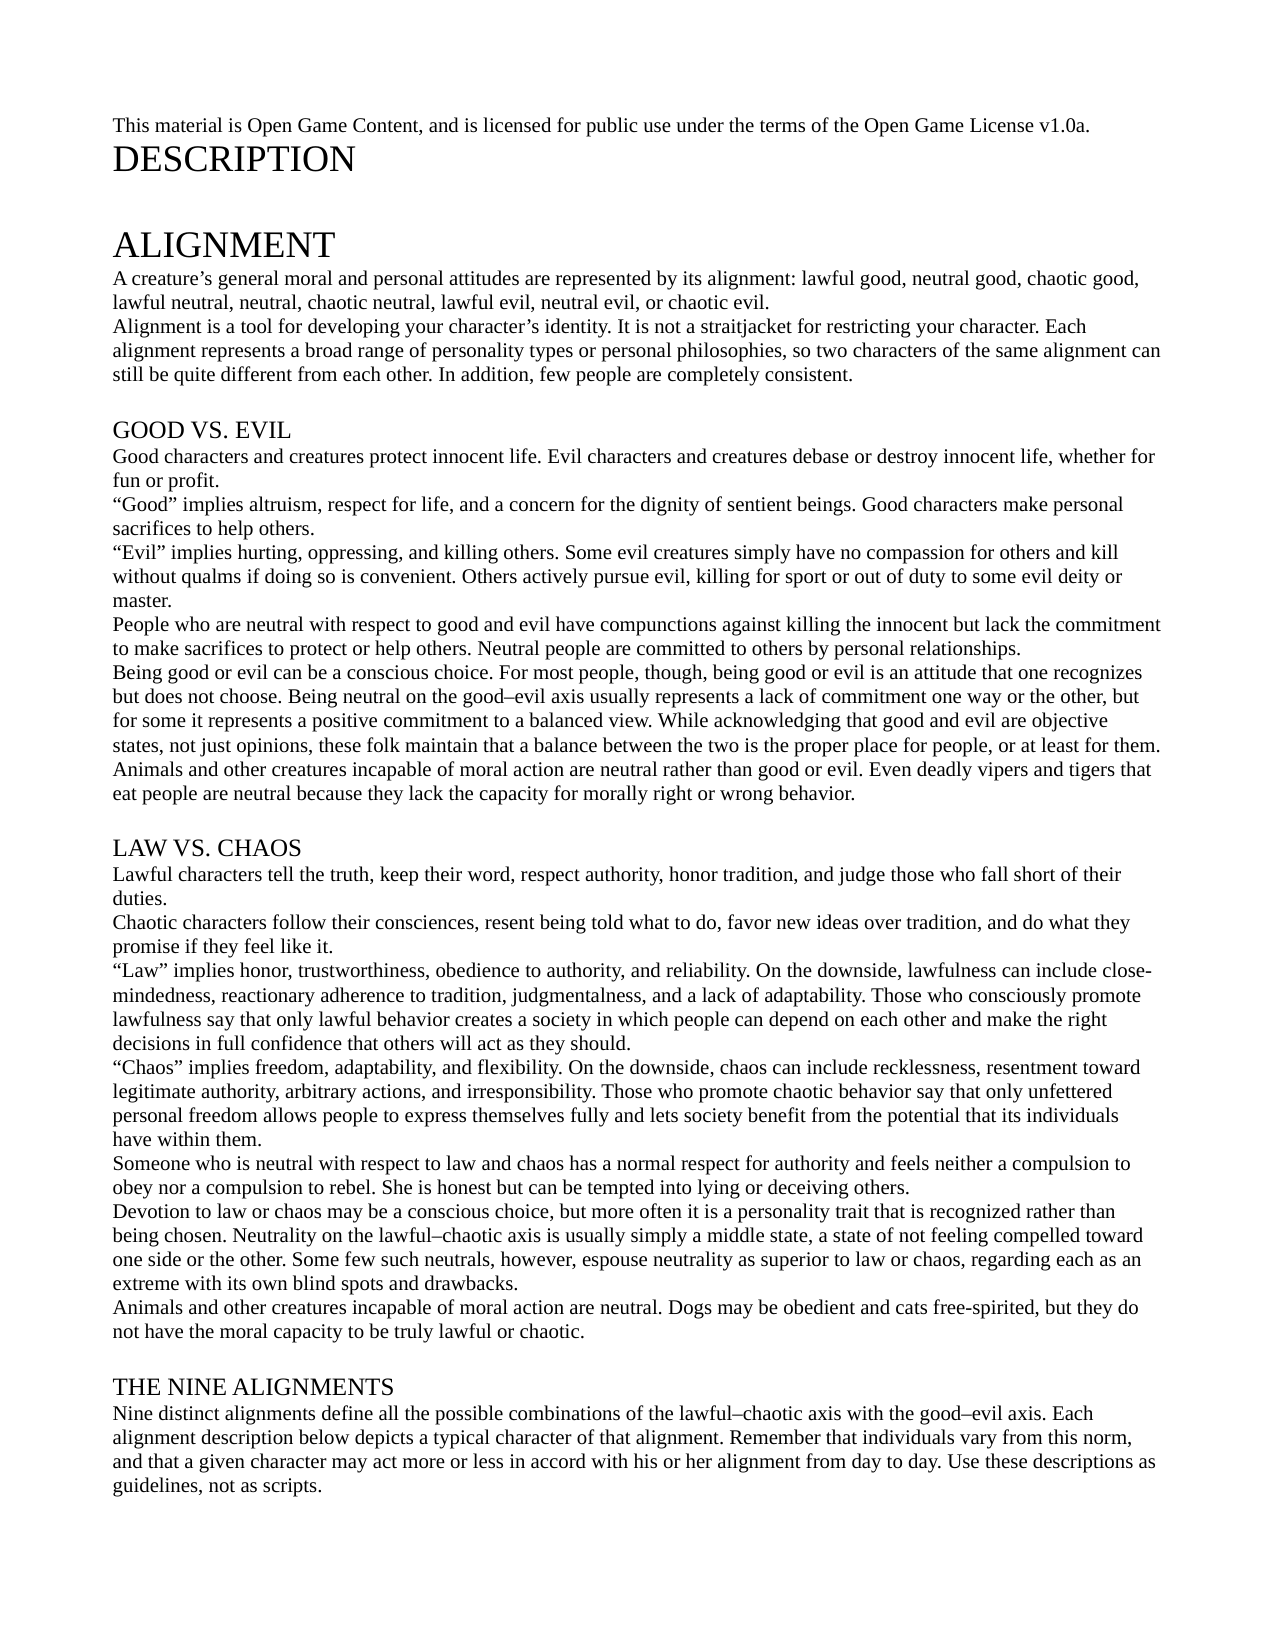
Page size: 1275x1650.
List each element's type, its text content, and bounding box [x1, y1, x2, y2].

text Devotion to law or chaos may be a conscious choice, but more often it is a personality trait that is recognized rather than being chosen. Neutrality on the lawful–chaotic axis is usually simply a middle state, a state of not feeling compelled toward one side or the other. Some few such neutrals, however, espouse neutrality as superior to law or chaos, regarding each as an extreme with its own blind spots and drawbacks. [112, 1199, 1162, 1295]
text Being good or evil can be a conscious choice. For most people, though, being good or evil is an attitude that one recognizes but does not choose. Being neutral on the good–evil axis usually represents a lack of commitment one way or the other, but for some it represents a positive commitment to a balanced view. While acknowledging that good and evil are objective states, not just opinions, these folk maintain that a balance between the two is the proper place for people, or at least for them. [112, 660, 1162, 757]
text Animals and other creatures incapable of moral action are neutral. Dogs may be obedient and cats free-spirited, but they do not have the moral capacity to be truly lawful or chaotic. [112, 1295, 1162, 1343]
text Alignment is a tool for developing your character’s identity. It is not a straitjacket for restricting your character. Each alignment represents a broad range of personality types or personal philosophies, so two characters of the same alignment can still be quite different from each other. In addition, few people are completely consistent. [112, 314, 1162, 386]
text “Chaos” implies freedom, adaptability, and flexibility. On the downside, chaos can include recklessness, resentment toward legitimate authority, arbitrary actions, and irresponsibility. Those who promote chaotic behavior say that only unfettered personal freedom allows people to express themselves fully and lets society benefit from the potential that its individuals have within them. [112, 1055, 1162, 1151]
text Animals and other creatures incapable of moral action are neutral rather than good or evil. Even deadly vipers and tigers that eat people are neutral because they lack the capacity for morally right or wrong behavior. [112, 757, 1162, 805]
text “Good” implies altruism, respect for life, and a concern for the dignity of sentient beings. Good characters make personal sacrifices to help others. [112, 492, 1162, 540]
text “Law” implies honor, trustworthiness, obedience to authority, and reliability. On the downside, lawfulness can include close-mindedness, reactionary adherence to tradition, judgmentalness, and a lack of adaptability. Those who consciously promote lawfulness say that only lawful behavior creates a society in which people can depend on each other and make the right decisions in full confidence that others will act as they should. [112, 958, 1162, 1055]
text A creature’s general moral and personal attitudes are represented by its alignment: lawful good, neutral good, chaotic good, lawful neutral, neutral, chaotic neutral, lawful evil, neutral evil, or chaotic evil. [112, 266, 1162, 314]
text Nine distinct alignments define all the possible combinations of the lawful–chaotic axis with the good–evil axis. Each alignment description below depicts a typical character of that alignment. Remember that individuals vary from this norm, and that a given character may act more or less in accord with his or her alignment from day to day. Use these descriptions as guidelines, not as scripts. [112, 1401, 1162, 1497]
text Good characters and creatures protect innocent life. Evil characters and creatures debase or destroy innocent life, whether for fun or profit. [112, 444, 1162, 492]
text “Evil” implies hurting, oppressing, and killing others. Some evil creatures simply have no compassion for others and kill without qualms if doing so is convenient. Others actively pursue evil, killing for sport or out of duty to some evil deity or master. [112, 540, 1162, 612]
text LAW VS. CHAOS [112, 833, 1162, 862]
text People who are neutral with respect to good and evil have compunctions against killing the innocent but lack the commitment to make sacrifices to protect or help others. Neutral people are committed to others by personal relationships. [112, 612, 1162, 660]
text DESCRIPTION [112, 137, 1162, 180]
text Lawful characters tell the truth, keep their word, respect authority, honor tradition, and judge those who fall short of their duties. [112, 862, 1162, 910]
text This material is Open Game Content, and is licensed for public use under the terms of the Open Game License v1.0a. [112, 112, 1162, 137]
text Someone who is neutral with respect to law and chaos has a normal respect for authority and feels neither a compulsion to obey nor a compulsion to rebel. She is honest but can be tempted into lying or deceiving others. [112, 1151, 1162, 1199]
text GOOD VS. EVIL [112, 415, 1162, 444]
text ALIGNMENT [112, 223, 1162, 266]
text THE NINE ALIGNMENTS [112, 1372, 1162, 1401]
text Chaotic characters follow their consciences, resent being told what to do, favor new ideas over tradition, and do what they promise if they feel like it. [112, 910, 1162, 958]
